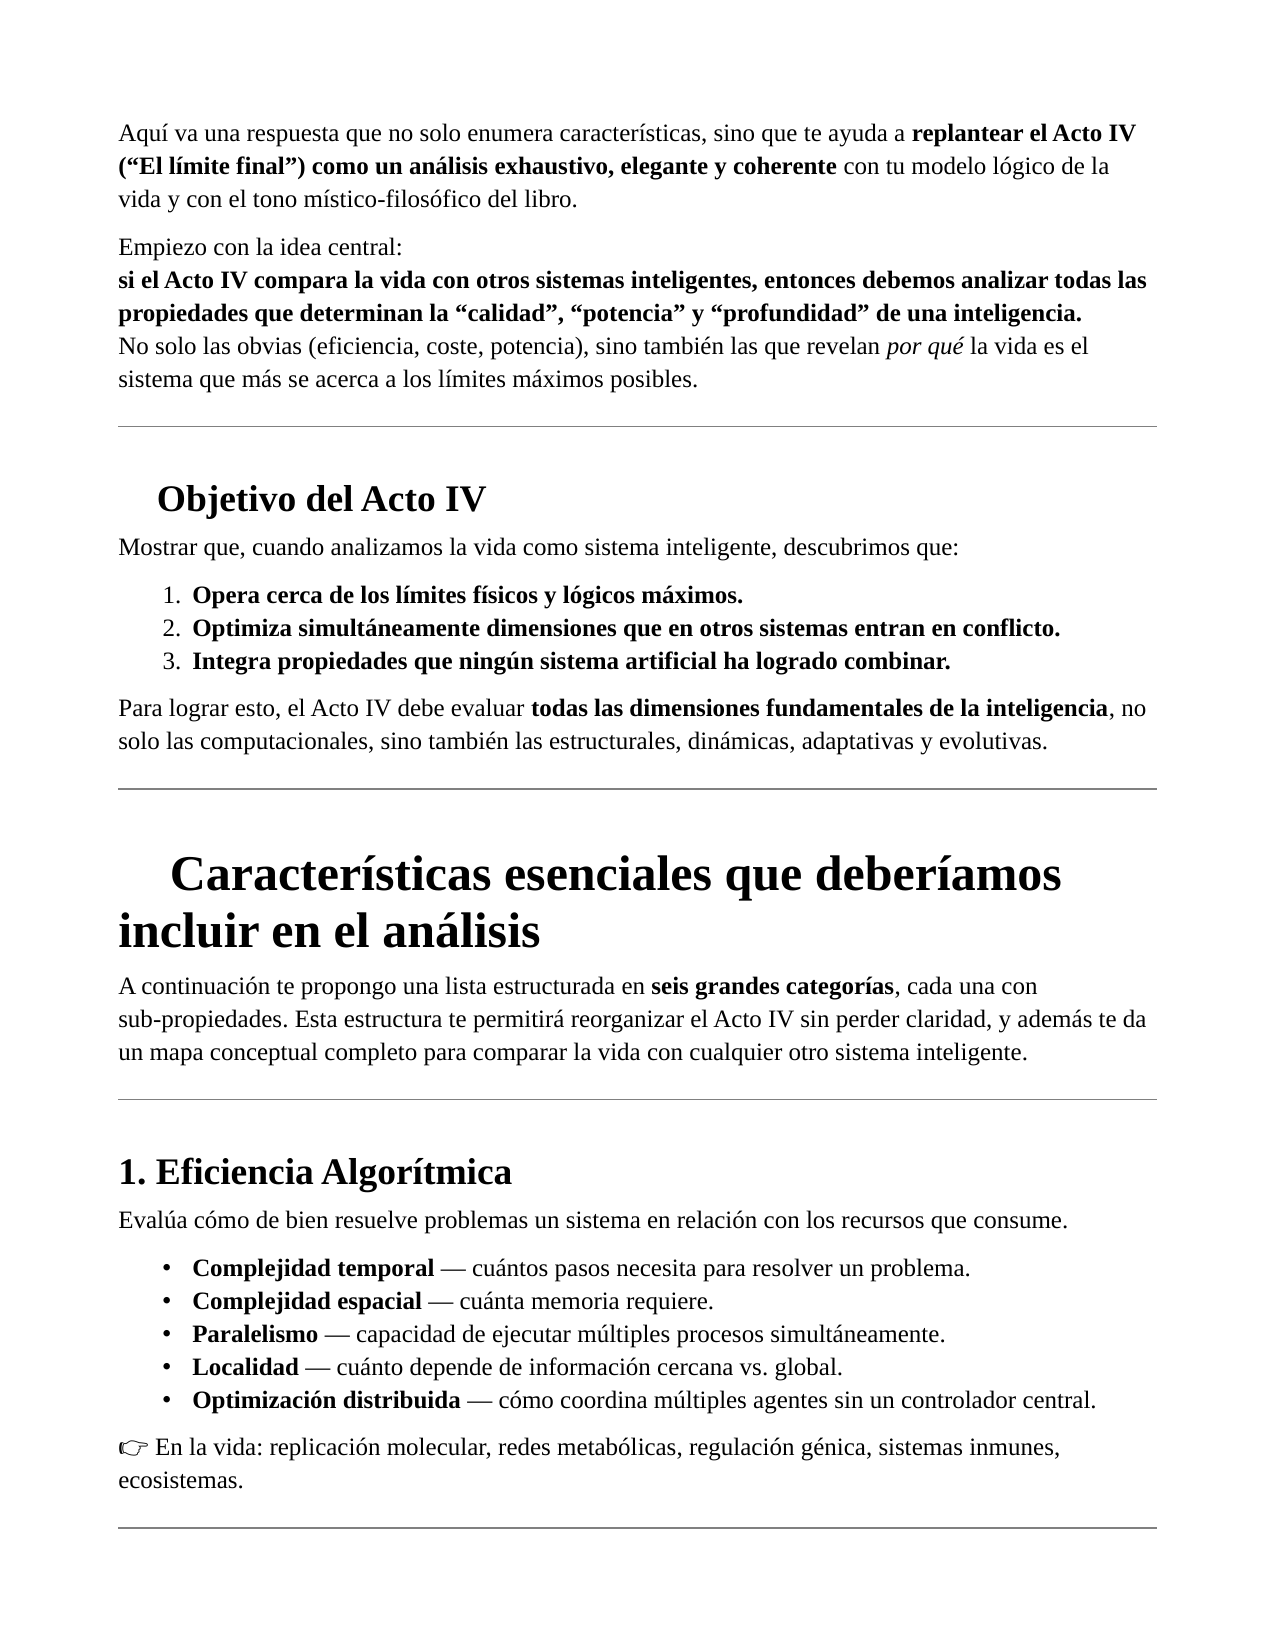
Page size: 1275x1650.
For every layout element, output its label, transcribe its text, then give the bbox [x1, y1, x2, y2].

list Complejidad espacial — cuánta memoria requiere. [162, 1286, 1157, 1314]
text A continuación te propongo una lista estructurada en seis grandes categorías, cada una con sub‑propiedades. Esta estructura te permitirá reorganizar el Acto IV sin perder claridad, y además te da un mapa conceptual completo para comparar la vida con cualquier otro sistema inteligente. [118, 971, 1157, 1066]
list Localidad — cuánto depende de información cercana vs. global. [162, 1352, 1157, 1381]
subtitle 🎯 Objetivo del Acto IV [118, 477, 1157, 520]
list Paralelismo — capacidad de ejecutar múltiples procesos simultáneamente. [162, 1319, 1157, 1348]
list Optimiza simultáneamente dimensiones que en otros sistemas entran en conflicto. [162, 613, 1157, 642]
list Complejidad temporal — cuántos pasos necesita para resolver un problema. [162, 1253, 1157, 1282]
text Empiezo con la idea central: si el Acto IV compara la vida con otros sistemas inteligentes, entonces debemos analizar todas las propiedades que determinan la “calidad”, “potencia” y “profundidad” de una inteligencia. No solo las obvias (eficiencia, coste, potencia), sino también las que revelan por qué la vida es el sistema que más se acerca a los límites máximos posibles. [118, 232, 1157, 393]
text Aquí va una respuesta que no solo enumera características, sino que te ayuda a replantear el Acto IV (“El límite final”) como un análisis exhaustivo, elegante y coherente con tu modelo lógico de la vida y con el tono místico‑filosófico del libro. [118, 118, 1157, 213]
text Mostrar que, cuando analizamos la vida como sistema inteligente, descubrimos que: [118, 532, 1157, 561]
text Evalúa cómo de bien resuelve problemas un sistema en relación con los recursos que consume. [118, 1205, 1157, 1234]
list Integra propiedades que ningún sistema artificial ha logrado combinar. [162, 646, 1157, 674]
text 👉 En la vida: replicación molecular, redes metabólicas, regulación génica, sistemas inmunes, ecosistemas. [118, 1432, 1157, 1494]
text Para lograr esto, el Acto IV debe evaluar todas las dimensiones fundamentales de la inteligencia, no solo las computacionales, sino también las estructurales, dinámicas, adaptativas y evolutivas. [118, 693, 1157, 755]
subtitle 1. Eficiencia Algorítmica [118, 1149, 1157, 1193]
subtitle 🧠 Características esenciales que deberíamos incluir en el análisis [118, 843, 1157, 958]
list Optimización distribuida — cómo coordina múltiples agentes sin un controlador central. [162, 1385, 1157, 1414]
list Opera cerca de los límites físicos y lógicos máximos. [162, 580, 1157, 608]
